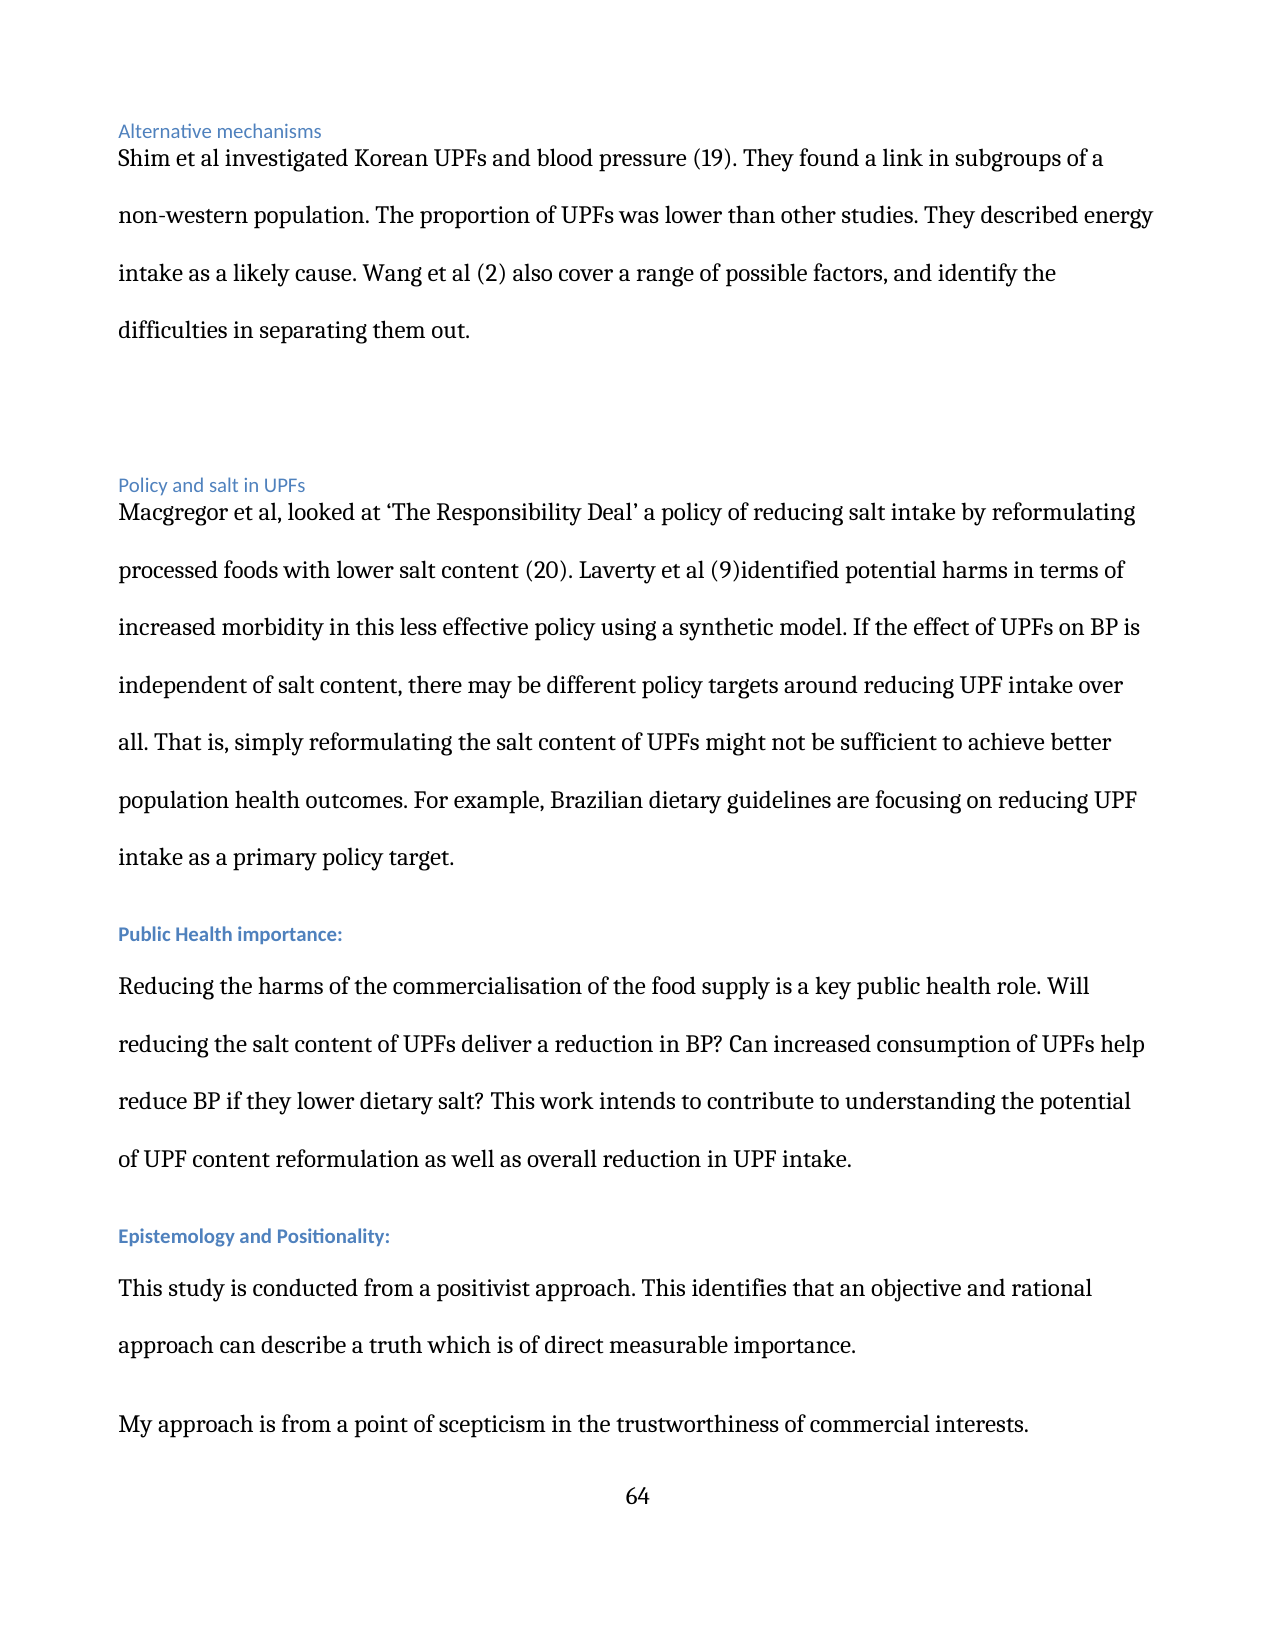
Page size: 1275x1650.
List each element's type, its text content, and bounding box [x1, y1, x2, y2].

subtitle Public Health importance: [118, 921, 1157, 947]
text This study is conducted from a positivist approach. This identifies that an objective and rational approach can describe a truth which is of direct measurable importance. [118, 1274, 1157, 1360]
subtitle Alternative mechanisms [118, 118, 1157, 143]
text My approach is from a point of scepticism in the trustworthiness of commercial interests. [118, 1410, 1157, 1438]
subtitle Epistemology and Positionality: [118, 1223, 1157, 1248]
text Reducing the harms of the commercialisation of the food supply is a key public health role. Will reducing the salt content of UPFs deliver a reduction in BP? Can increased consumption of UPFs help reduce BP if they lower dietary salt? This work intends to contribute to understanding the potential of UPF content reformulation as well as overall reduction in UPF intake. [118, 972, 1157, 1173]
text Shim et al investigated Korean UPFs and blood pressure (19). They found a link in subgroups of a non-western population. The proportion of UPFs was lower than other studies. They described energy intake as a likely cause. Wang et al (2) also cover a range of possible factors, and identify the difficulties in separating them out. [118, 143, 1157, 345]
text Macgregor et al, looked at ‘The Responsibility Deal’ a policy of reducing salt intake by reformulating processed foods with lower salt content (20). Laverty et al (9)identified potential harms in terms of increased morbidity in this less effective policy using a synthetic model. If the effect of UPFs on BP is independent of salt content, there may be different policy targets around reducing UPF intake over all. That is, simply reformulating the salt content of UPFs might not be sufficient to achieve better population health outcomes. For example, Brazilian dietary guidelines are focusing on reducing UPF intake as a primary policy target. [118, 498, 1157, 872]
subtitle Policy and salt in UPFs [118, 473, 1157, 498]
